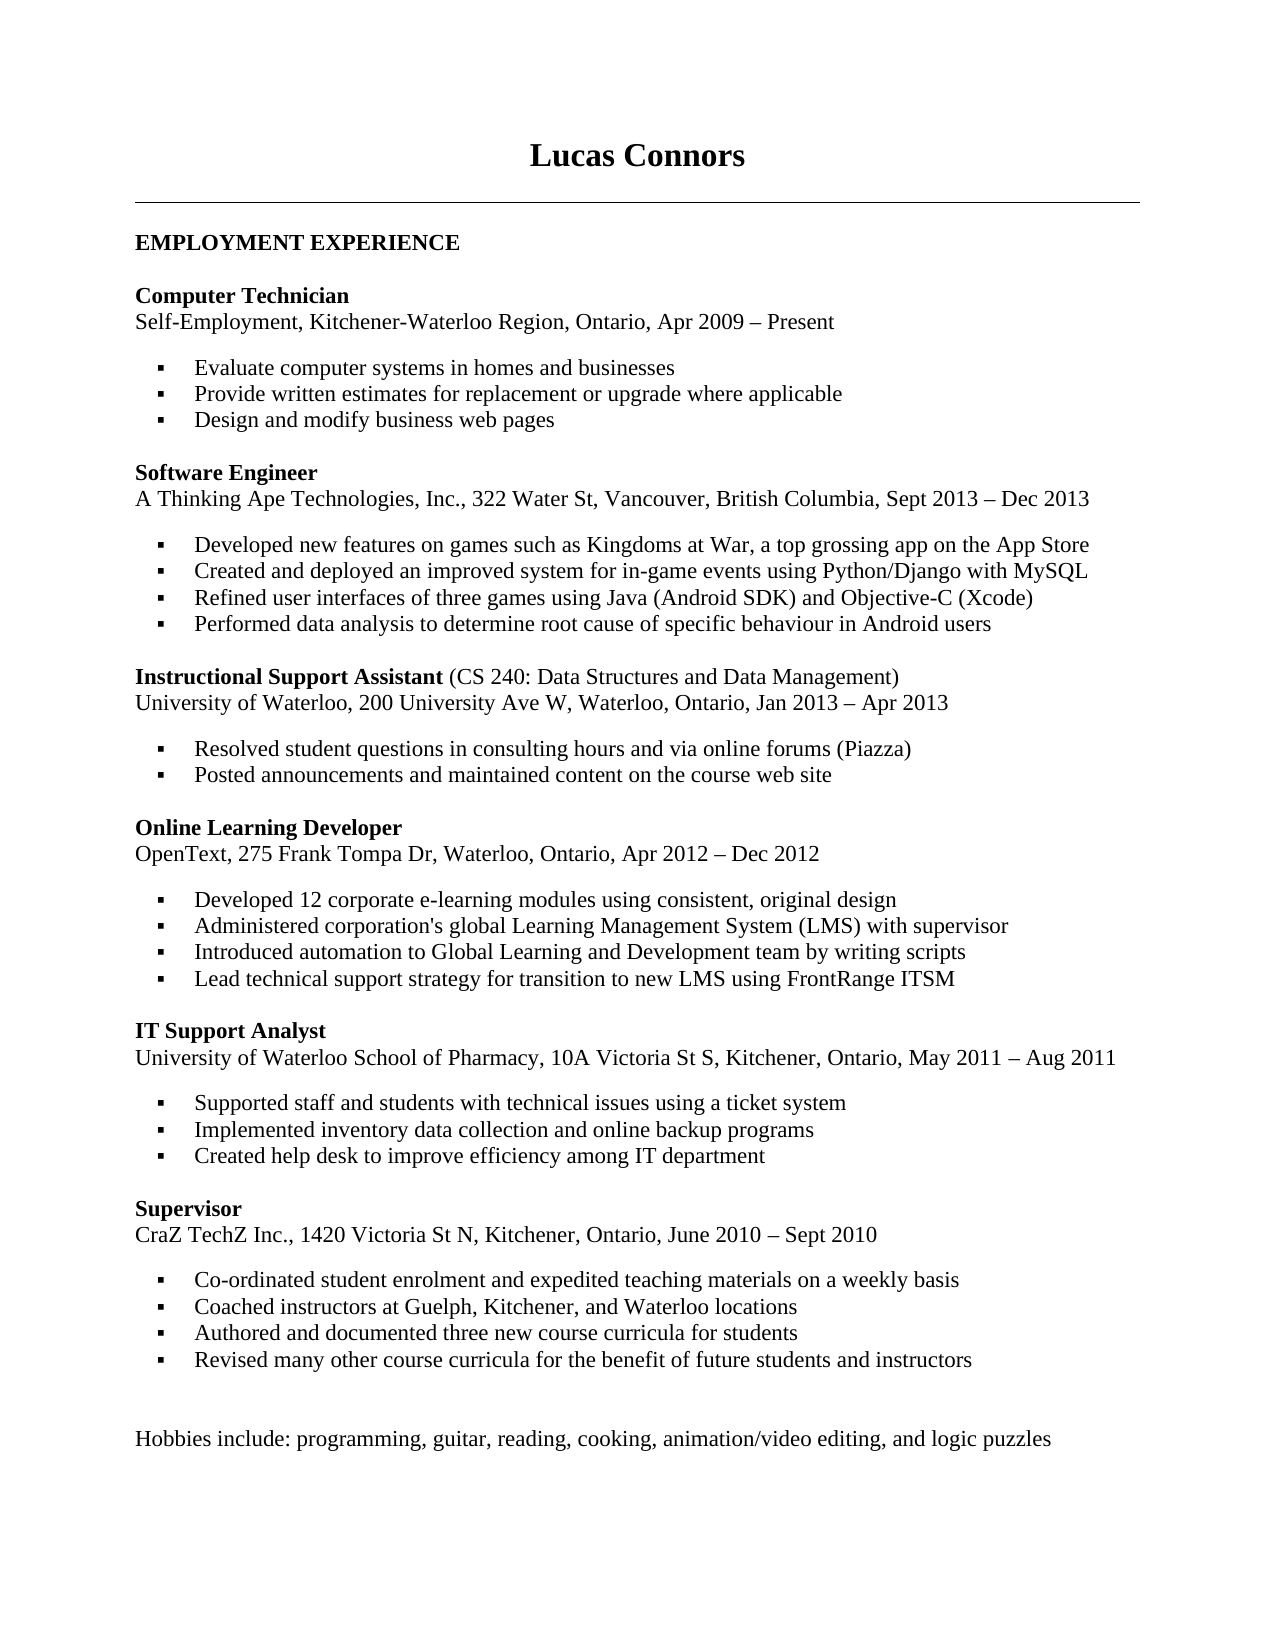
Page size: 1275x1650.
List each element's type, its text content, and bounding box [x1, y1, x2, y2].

list Implemented inventory data collection and online backup programs [157, 1116, 1140, 1142]
subtitle Lucas Connors [135, 135, 1140, 173]
text Hobbies include: programming, guitar, reading, cooking, animation/video editing, and logic puzzles [135, 1425, 1140, 1451]
list Design and modify business web pages [157, 406, 1140, 433]
list Refined user interfaces of three games using Java (Android SDK) and Objective-C (Xcode) [157, 584, 1140, 610]
list Posted announcements and maintained content on the course web site [157, 761, 1140, 787]
list Created and deployed an improved system for in-game events using Python/Django with MySQL [157, 557, 1140, 584]
list Developed 12 corporate e-learning modules using consistent, original design [157, 886, 1140, 912]
list Performed data analysis to determine root cause of specific behaviour in Android users [157, 610, 1140, 636]
list Created help desk to improve efficiency among IT department [157, 1142, 1140, 1168]
list Co-ordinated student enrolment and expedited teaching materials on a weekly basis [157, 1267, 1140, 1293]
text IT Support Analyst [135, 1017, 1140, 1044]
text Instructional Support Assistant (CS 240: Data Structures and Data Management) [135, 663, 1140, 689]
text University of Waterloo School of Pharmacy, 10A Victoria St S, Kitchener, Ontario, May 2011 – Aug 2011 [135, 1044, 1140, 1070]
list Introduced automation to Global Learning and Development team by writing scripts [157, 938, 1140, 965]
list Authored and documented three new course curricula for students [157, 1319, 1140, 1346]
list Developed new features on games such as Kingdoms at War, a top grossing app on the App Store [157, 531, 1140, 557]
text Software Engineer [135, 459, 1140, 486]
text Supervisor CraZ TechZ Inc., 1420 Victoria St N, Kitchener, Ontario, June 2010 – Sept 2010 [135, 1195, 1140, 1247]
text Online Learning Developer [135, 814, 1140, 840]
list Administered corporation's global Learning Management System (LMS) with supervisor [157, 912, 1140, 938]
text EMPLOYMENT EXPERIENCE [135, 229, 1140, 256]
list Provide written estimates for replacement or upgrade where applicable [157, 380, 1140, 406]
list Resolved student questions in consulting hours and via online forums (Piazza) [157, 735, 1140, 761]
text A Thinking Ape Technologies, Inc., 322 Water St, Vancouver, British Columbia, Sept 2013 – Dec 2013 [135, 486, 1140, 512]
text OpenText, 275 Frank Tompa Dr, Waterloo, Ontario, Apr 2012 – Dec 2012 [135, 840, 1140, 866]
text Computer Technician Self-Employment, Kitchener-Waterloo Region, Ontario, Apr 2009 – Present [135, 282, 1140, 334]
list Lead technical support strategy for transition to new LMS using FrontRange ITSM [157, 965, 1140, 991]
list Revised many other course curricula for the benefit of future students and instructors [157, 1346, 1140, 1372]
list Supported staff and students with technical issues using a ticket system [157, 1089, 1140, 1116]
text University of Waterloo, 200 University Ave W, Waterloo, Ontario, Jan 2013 – Apr 2013 [135, 689, 1140, 716]
list Evaluate computer systems in homes and businesses [157, 354, 1140, 380]
list Coached instructors at Guelph, Kitchener, and Waterloo locations [157, 1293, 1140, 1319]
